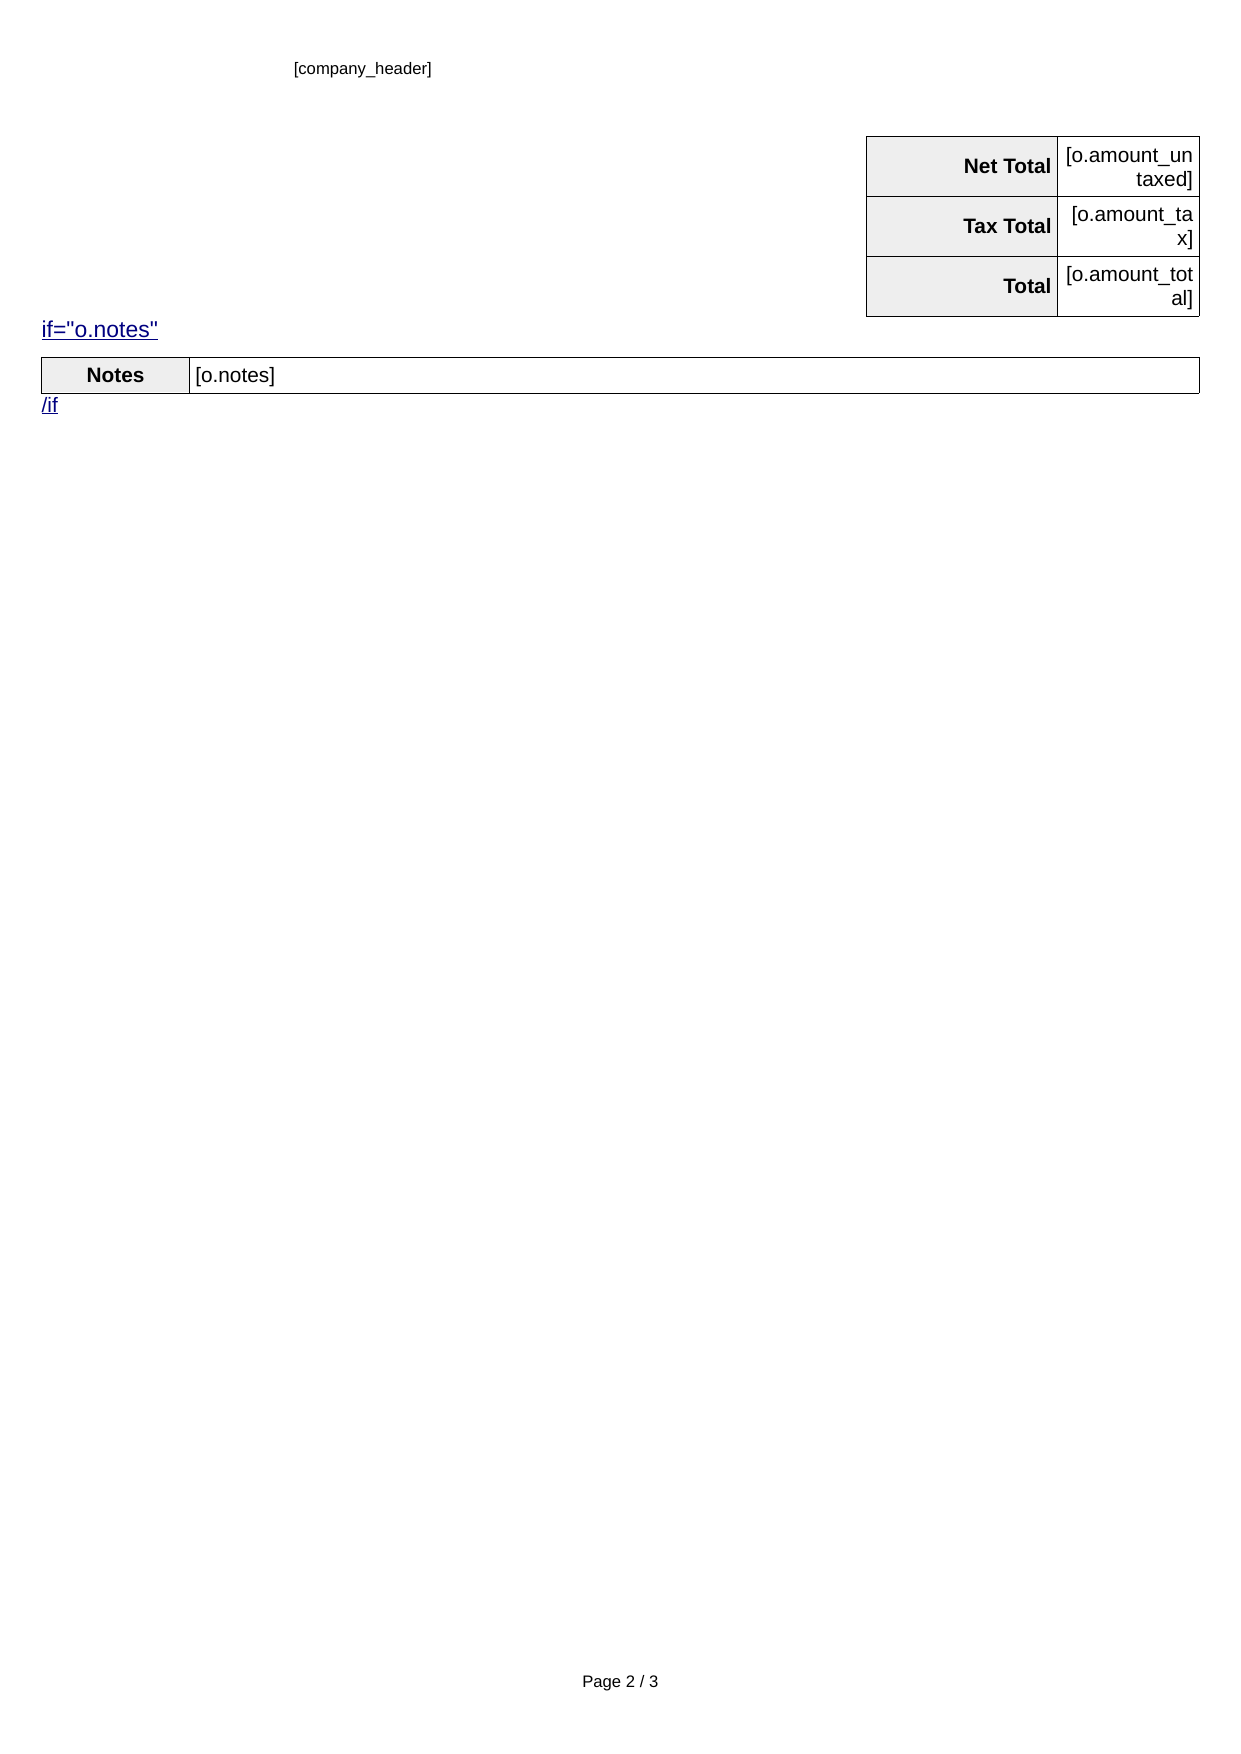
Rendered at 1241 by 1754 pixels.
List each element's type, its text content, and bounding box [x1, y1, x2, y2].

table_cell [o.amount_tax] [1058, 197, 1199, 256]
text /if [41, 394, 1199, 416]
table_header [o.amount_untaxed] [1058, 137, 1199, 196]
text if="o.notes" [41, 316, 1199, 342]
table_cell [o.amount_total] [1058, 257, 1199, 316]
table_header Net Total [867, 137, 1057, 196]
table_header Notes [42, 358, 189, 392]
table_cell [41, 256, 866, 316]
table_cell [41, 196, 866, 256]
table_header [o.notes] [190, 358, 1199, 392]
table_cell Tax Total [867, 197, 1057, 256]
table_header [41, 136, 866, 196]
table_cell Total [867, 257, 1057, 316]
